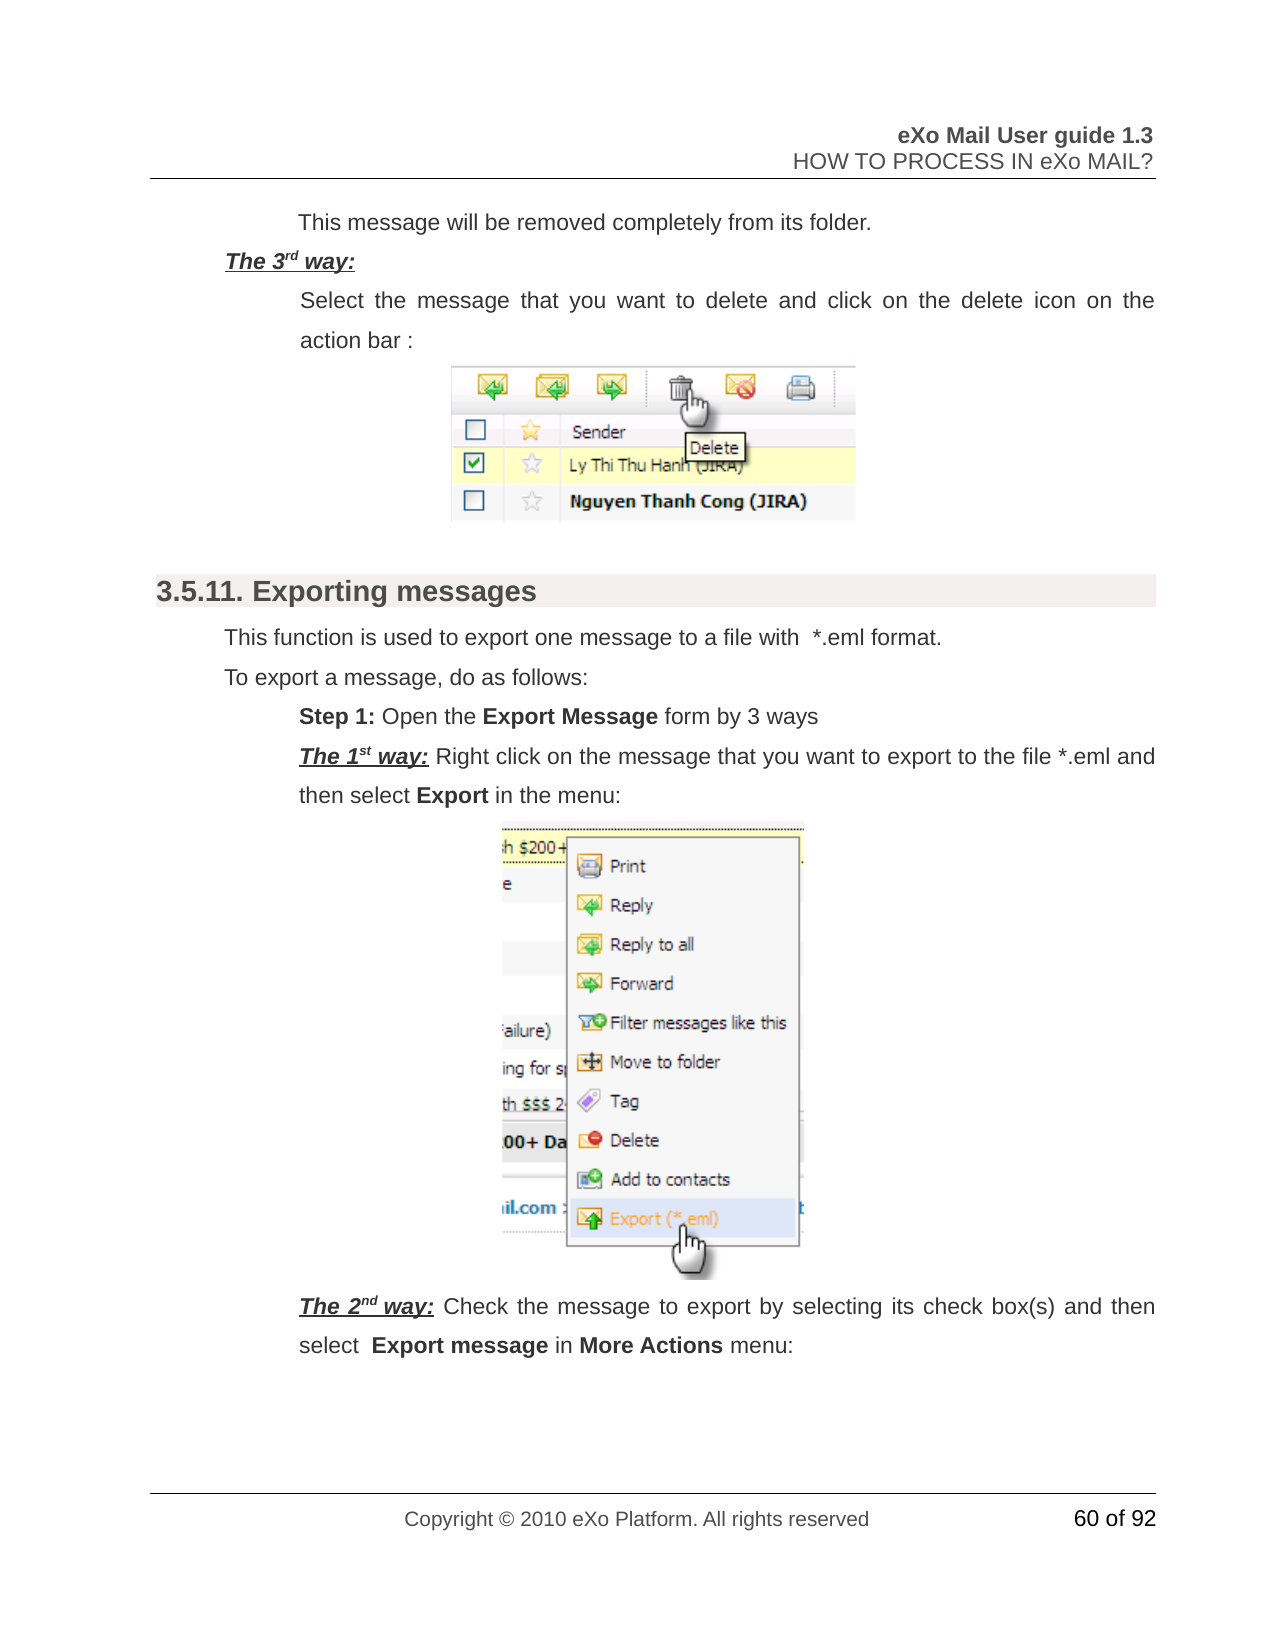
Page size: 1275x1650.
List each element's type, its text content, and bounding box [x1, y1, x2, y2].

list The 2nd way: Check the message to export by selecting its check box(s) and then select Export message in More Actions menu: [261, 822, 1156, 1358]
subtitle Exporting messages [156, 574, 1156, 607]
list This message will be removed completely from its folder. [260, 208, 1156, 235]
list Select the message that you want to delete and click on the delete icon on the action bar : [262, 287, 1156, 353]
text To export a message, do as follows: [224, 664, 1156, 690]
list The 1st way: Right click on the message that you want to export to the file *.eml and then select Export in the menu: [261, 743, 1156, 808]
text This function is used to export one message to a file with *.eml format. [224, 624, 1156, 651]
picture [451, 360, 856, 522]
list Step 1: Open the Export Message form by 3 ways [261, 703, 1156, 729]
list The 3rd way: [187, 248, 1156, 274]
picture [502, 821, 804, 1280]
